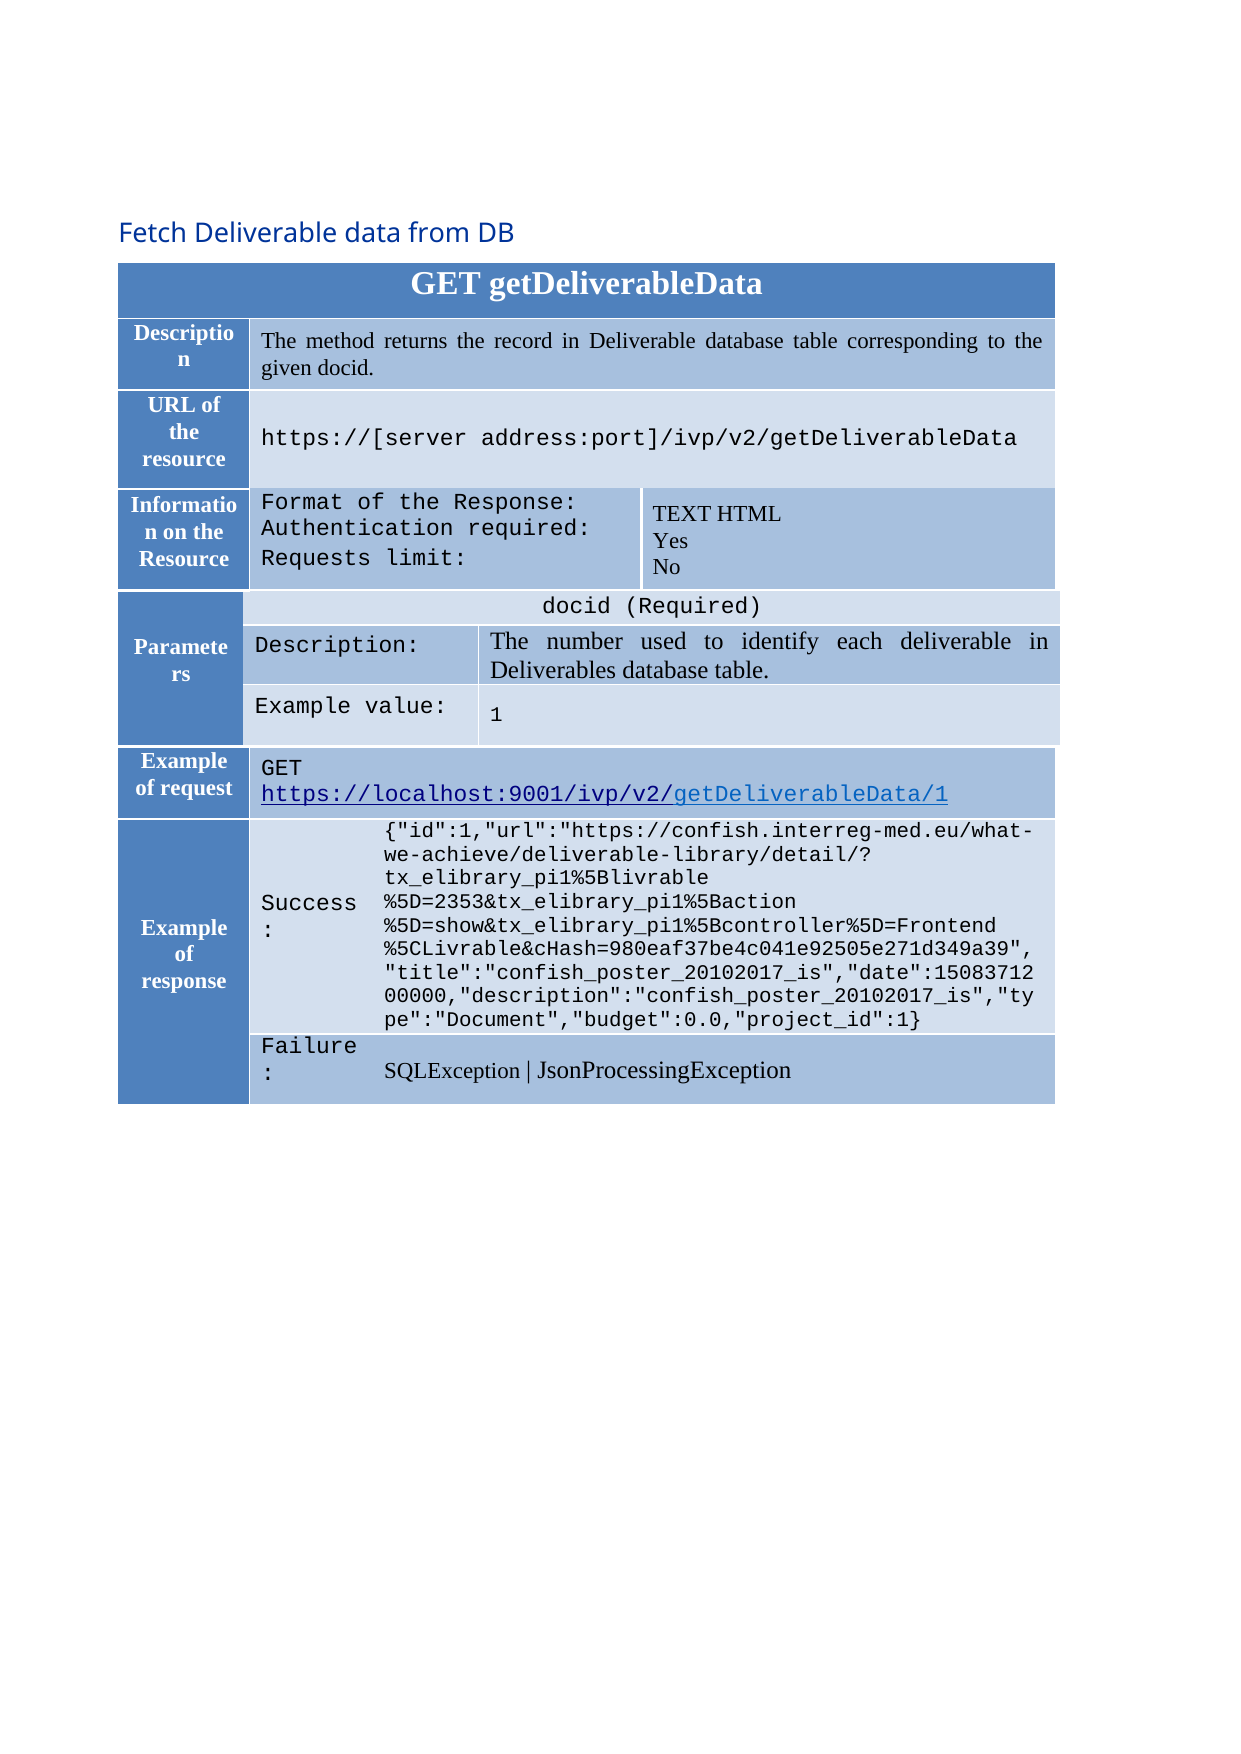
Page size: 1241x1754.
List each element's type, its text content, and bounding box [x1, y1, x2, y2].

table_cell GET https://localhost:9001/ivp/v2/getDeliverableData/1 [250, 748, 1055, 818]
table_header [1055, 263, 1060, 318]
table_cell docid (Required) [243, 591, 1060, 624]
table_cell Parameters [118, 592, 243, 745]
table_cell Information on the Resource [118, 490, 249, 589]
table_cell [1055, 488, 1060, 589]
table_cell Example of response [118, 820, 249, 1104]
table_cell [1055, 1033, 1060, 1104]
table_cell [1055, 389, 1060, 488]
table_cell URL of the resource [118, 391, 249, 488]
table_cell Description: [243, 626, 478, 684]
table_cell Success: [250, 820, 373, 1033]
table_cell The method returns the record in Deliverable database table corresponding to the given docid. [250, 319, 1055, 389]
table_cell SQLException | JsonProcessingException [373, 1035, 1055, 1104]
table_cell 1 [479, 685, 1060, 745]
table_cell [1055, 818, 1060, 1033]
table_cell [1055, 319, 1060, 389]
table_cell Description [118, 319, 249, 389]
subtitle Fetch Deliverable data from DB [118, 214, 1122, 251]
table_cell Failure: [250, 1035, 373, 1104]
table_cell Example of request [118, 748, 249, 818]
table_cell TEXT HTML Yes No [643, 488, 1055, 589]
table_cell Example value: [243, 685, 478, 745]
table_cell {"id":1,"url":"https://confish.interreg-med.eu/what-we-achieve/deliverable-library/detail/?tx_elibrary_pi1%5Blivrable%5D=2353&tx_elibrary_pi1%5Baction%5D=show&tx_elibrary_pi1%5Bcontroller%5D=Frontend%5CLivrable&cHash=980eaf37be4c041e92505e271d349a39","title":"confish_poster_20102017_is","date":1508371200000,"description":"confish_poster_20102017_is","type":"Document","budget":0.0,"project_id":1} [373, 820, 1055, 1033]
table_cell The number used to identify each deliverable in Deliverables database table. [479, 626, 1060, 684]
table_header GET getDeliverableData [118, 263, 1055, 318]
table_cell Format of the Response: Authentication required: Requests limit: [250, 488, 640, 589]
table_cell [1055, 748, 1060, 818]
table_cell https://[server address:port]/ivp/v2/getDeliverableData [250, 391, 1055, 488]
